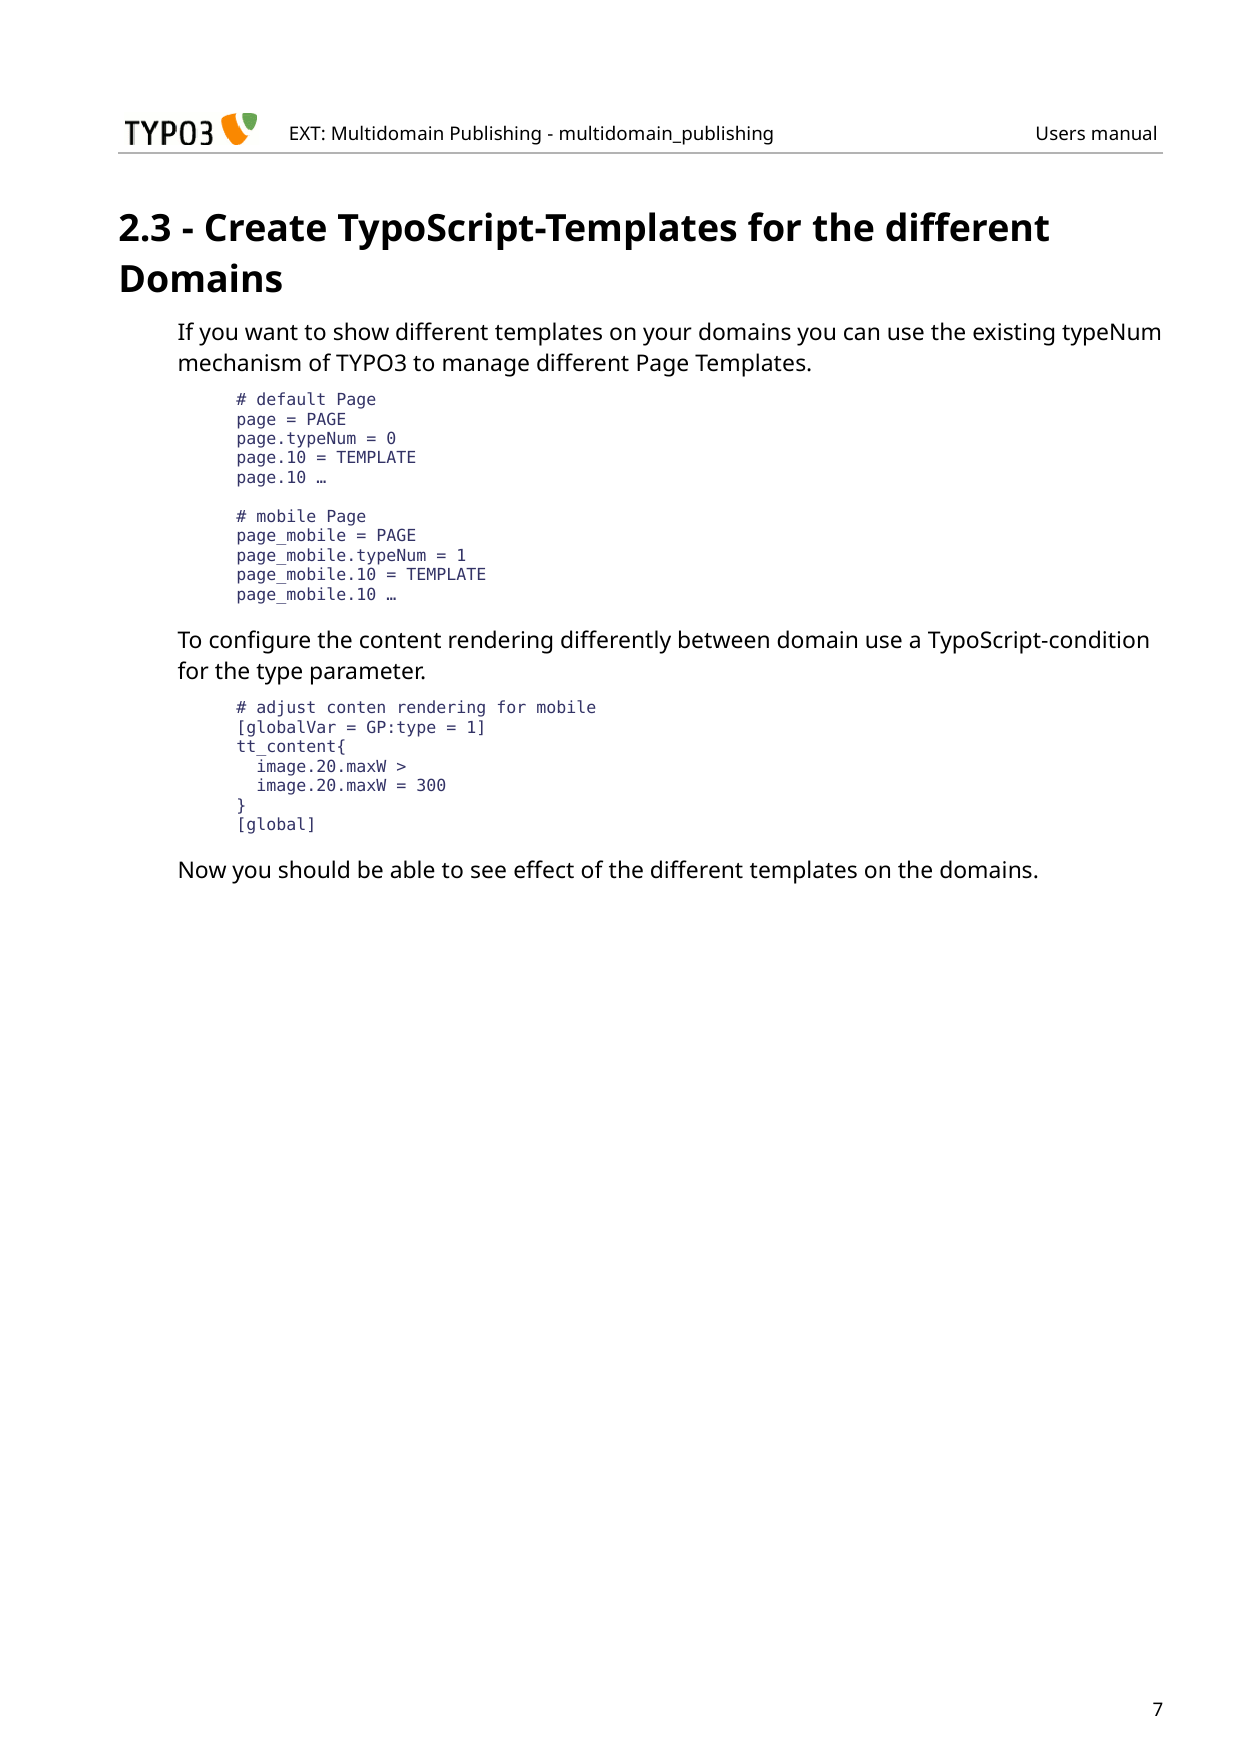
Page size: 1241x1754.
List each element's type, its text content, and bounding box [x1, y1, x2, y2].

text page_mobile = PAGE [236, 526, 1163, 546]
text image.20.maxW > [236, 757, 1163, 776]
text To configure the content rendering differently between domain use a TypoScript-condition for the type parameter. [177, 624, 1163, 686]
text } [236, 796, 1163, 815]
text [global] [236, 815, 1163, 834]
text If you want to show different templates on your domains you can use the existing typeNum mechanism of TYPO3 to manage different Page Templates. [177, 315, 1163, 377]
text # mobile Page [236, 507, 1163, 526]
text page_mobile.typeNum = 1 [236, 546, 1163, 565]
text page.10 = TEMPLATE [236, 448, 1163, 468]
text [globalVar = GP:type = 1] tt_content{ [236, 718, 1163, 757]
text page_mobile.10 = TEMPLATE [236, 565, 1163, 585]
picture [124, 112, 260, 145]
text # adjust conten rendering for mobile [236, 698, 1163, 718]
subtitle Create TypoScript-Templates for the different Domains [118, 202, 1163, 304]
text Now you should be able to see effect of the different templates on the domains. [177, 854, 1163, 885]
text page_mobile.10 … [236, 585, 1163, 624]
text page = PAGE [236, 409, 1163, 429]
text image.20.maxW = 300 [236, 776, 1163, 796]
text # default Page [236, 390, 1163, 409]
text page.typeNum = 0 [236, 429, 1163, 448]
text page.10 … [236, 468, 1163, 487]
